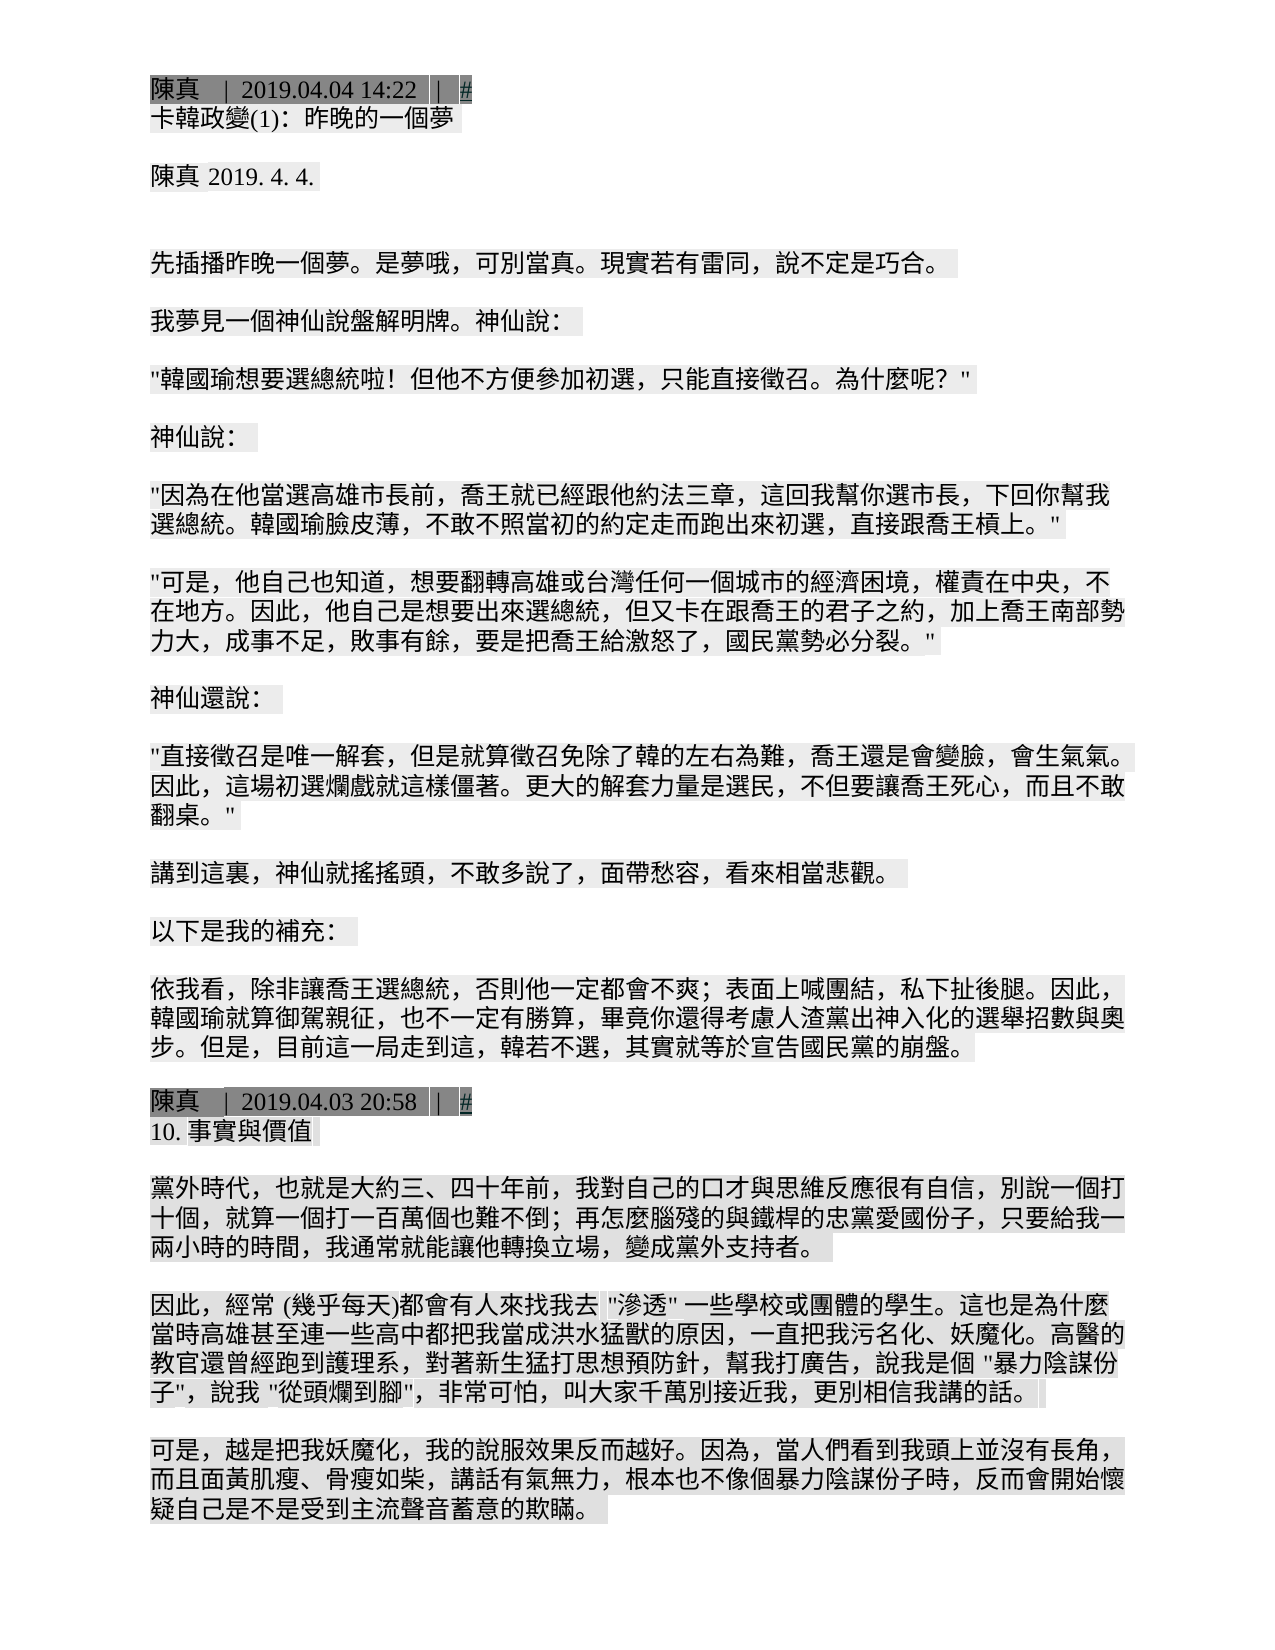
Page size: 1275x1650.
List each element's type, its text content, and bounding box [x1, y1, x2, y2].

text 10. 事實與價值 黨外時代，也就是大約三、四十年前，我對自己的口才與思維反應很有自信，別說一個打十個，就算一個打一百萬個也難不倒；再怎麼腦殘的與鐵桿的忠黨愛國份子，只要給我一兩小時的時間，我通常就能讓他轉換立場，變成黨外支持者。 因此，經常 (幾乎每天)都會有人來找我去 "滲透" 一些學校或團體的學生。這也是為什麼當時高雄甚至連一些高中都把我當成洪水猛獸的原因，一直把我污名化、妖魔化。高醫的教官還曾經跑到護理系，對著新生猛打思想預防針，幫我打廣告，說我是個 "暴力陰謀份子"，說我 "從頭爛到腳"，非常可怕，叫大家千萬別接近我，更別相信我講的話。 可是，越是把我妖魔化，我的說服效果反而越好。因為，當人們看到我頭上並沒有長角，而且面黃肌瘦、骨瘦如柴，講話有氣無力，根本也不像個暴力陰謀份子時，反而會開始懷疑自己是不是受到主流聲音蓄意的欺瞞。 至於驚人的說服力究竟從何而來？能言善道的口才自然是原因之一，但我以為，所謂事實勝於雄辯，當你站在良善與誠實的一方，你就算口才很差，只要你能夠把事情想清楚，依舊很容易就能揭露謊言的虛構本質。畢竟虛構一套鬼話與謊言並不容易，內在必然會有許多矛盾，難以自圓其說；汽球吹得再大，只要一根針就能瞬間戳破。 可是，不知道為什麼，離開黨外二十多年來，竟然完全喪失了口才，連一些日常的談話都覺得難以應付，很怕講話。平常連去郵局或銀行櫃台辦個事，我都很害怕，怕不會講，總是得在心裏頭把所要跟櫃台人員講的話事先默念演練好幾遍，然後才敢開口。上館子吃飯，需要跟服務員討個碗筷，我也怕，特別是當我覺得對方不是一個友善的服務員時，我真是寧可乾脆用手直接拿食物吃好了，最好別去淌這渾水，以免丟人現眼。 問題不在別人，而是在我自己，總感覺自己講起話來又怪異又笨拙，不堪入目，不堪入耳，連自己都受不了，很想乾脆吞啞巴藥，變成啞巴算了，從此就再也不會有被迫講話的壓力了。 從過去每天像花蝴蝶那樣四處飛舞、喋喋不休，變成像荷索鏡頭底下的Kaspar Hauser 那樣，像個不懂人類語言不會社交的野人，我已經不知道 "說服" 是什麼一回事了，畢竟我已二十多年不再接觸群眾，我也根本不知道自己寫的文字究竟有沒有人看，有沒有什麼意義或作用。 雖然近乎與世隔絕，但我憑著某種感覺，似乎亦能略知一二。我覺得，這一代人，跟黨外時代 (亦即八零年代) 那一代人已經是兩種完全不同的生物了。這可以從兩方面來講，一是事實，二是價值。 簡單說，對於這一代人來說，不管是事實或價值，似乎都已經起不了必然的作用，甚至根本不起作用，甚至謊言與邪惡居然變成了人們的一種信仰，一種消滅敵人的有效工具。也就是說，敵我因素變成一種是非善惡的最高判準，甚至是唯一判準。 因此，你跟對方講事實有用嗎？當然沒用。他哪會在乎什麼事實，更不用說價值了。敵人就是罪該萬死，就該打倒，哪需要談什麼善惡價值？ 舉個最粗淺的例子，就說統獨之爭好了。統獨雙方彼此敵視，彷彿只要站穩立場，便等於佔有了一切是非善惡的道德制高點。何止統獨，就連要不要核電這樣的理性與事實問題，都能搞成一種非黑即白的道德問題與信仰問題。 在這島上，政治操弄之離譜、可怕與荒唐，到了一種徹底瘋狂的地步。但是，藉著各種操弄，從政治議題到一切社會問題，不斷操弄，綠營勢力卻不斷迅速茁壯。從此，事實與價值，或說是非對錯與善惡，或說理性與道德，幾乎完全喪失了它應有的意義與作用。 你看，阿扁一家人，貪污成那種荒唐地步，數十億的黑心錢，貪婪至極，幾乎每一秒鐘、每一份力氣，全用來撈黑心錢。但綠營的人在乎嗎？當然不在乎。不但完全不在乎，而且還很羨慕，很佩服，覺得阿扁真的很厲害，很有辦法，大夥奉他為師。 昨天早上送小孩上學又遇到阿扁，學姐經常說他走路比我快。我昨天還看到他在等紅綠燈時，忙著寫 Line（還是寫簡訊)，手指相當靈活。他的住家常有政治訪客，前些日子是柯文哲來拜碼頭，門口擠著一堆支持者搖旗吶喊。他家就像綠營的教堂廟宇一般，同志們經常來此頂禮膜拜，祈求獲取權力與金錢的祕方。 我想說的是，黨外年代，事實就是力量，價值與道德就是尚方寶劍，只要站穩誠信與價值這兩點，你就會擁有無人可敵的說服力。但這年頭卻不是這樣，謊言與操弄才是獲勝的秘方；至於權力之所在，便是 "價格" (而非價值)之所在。誰的權位高，誰的價碼就高，價格決定一切是非善惡，價值只是一個屁。政治人物如此，群眾也一樣，特別是綠營的支持者，更是如此。 我之所以講這些，是為了鋪陳下一段。快下班了，待續。 [150, 1117, 1125, 1553]
text 陳真 | 2019.04.03 20:58 | # [150, 1087, 1125, 1117]
text 卡韓政變(1)：昨晚的一個夢 陳真 2019. 4. 4. 先插播昨晚一個夢。是夢哦，可別當真。現實若有雷同，說不定是巧合。 我夢見一個神仙說盤解明牌。神仙說： "韓國瑜想要選總統啦！但他不方便參加初選，只能直接徵召。為什麼呢？" 神仙說： "因為在他當選高雄市長前，喬王就已經跟他約法三章，這回我幫你選市長，下回你幫我選總統。韓國瑜臉皮薄，不敢不照當初的約定走而跑出來初選，直接跟喬王槓上。" "可是，他自己也知道，想要翻轉高雄或台灣任何一個城市的經濟困境，權責在中央，不在地方。因此，他自己是想要出來選總統，但又卡在跟喬王的君子之約，加上喬王南部勢力大，成事不足，敗事有餘，要是把喬王給激怒了，國民黨勢必分裂。" 神仙還說： "直接徵召是唯一解套，但是就算徵召免除了韓的左右為難，喬王還是會變臉，會生氣氣。因此，這場初選爛戲就這樣僵著。更大的解套力量是選民，不但要讓喬王死心，而且不敢翻桌。" 講到這裏，神仙就搖搖頭，不敢多說了，面帶愁容，看來相當悲觀。 以下是我的補充： 依我看，除非讓喬王選總統，否則他一定都會不爽；表面上喊團結，私下扯後腿。因此，韓國瑜就算御駕親征，也不一定有勝算，畢竟你還得考慮人渣黨出神入化的選舉招數與奧步。但是，目前這一局走到這，韓若不選，其實就等於宣告國民黨的崩盤。 [150, 104, 1125, 1062]
text 陳真 | 2019.04.04 14:22 | # [150, 75, 1125, 104]
